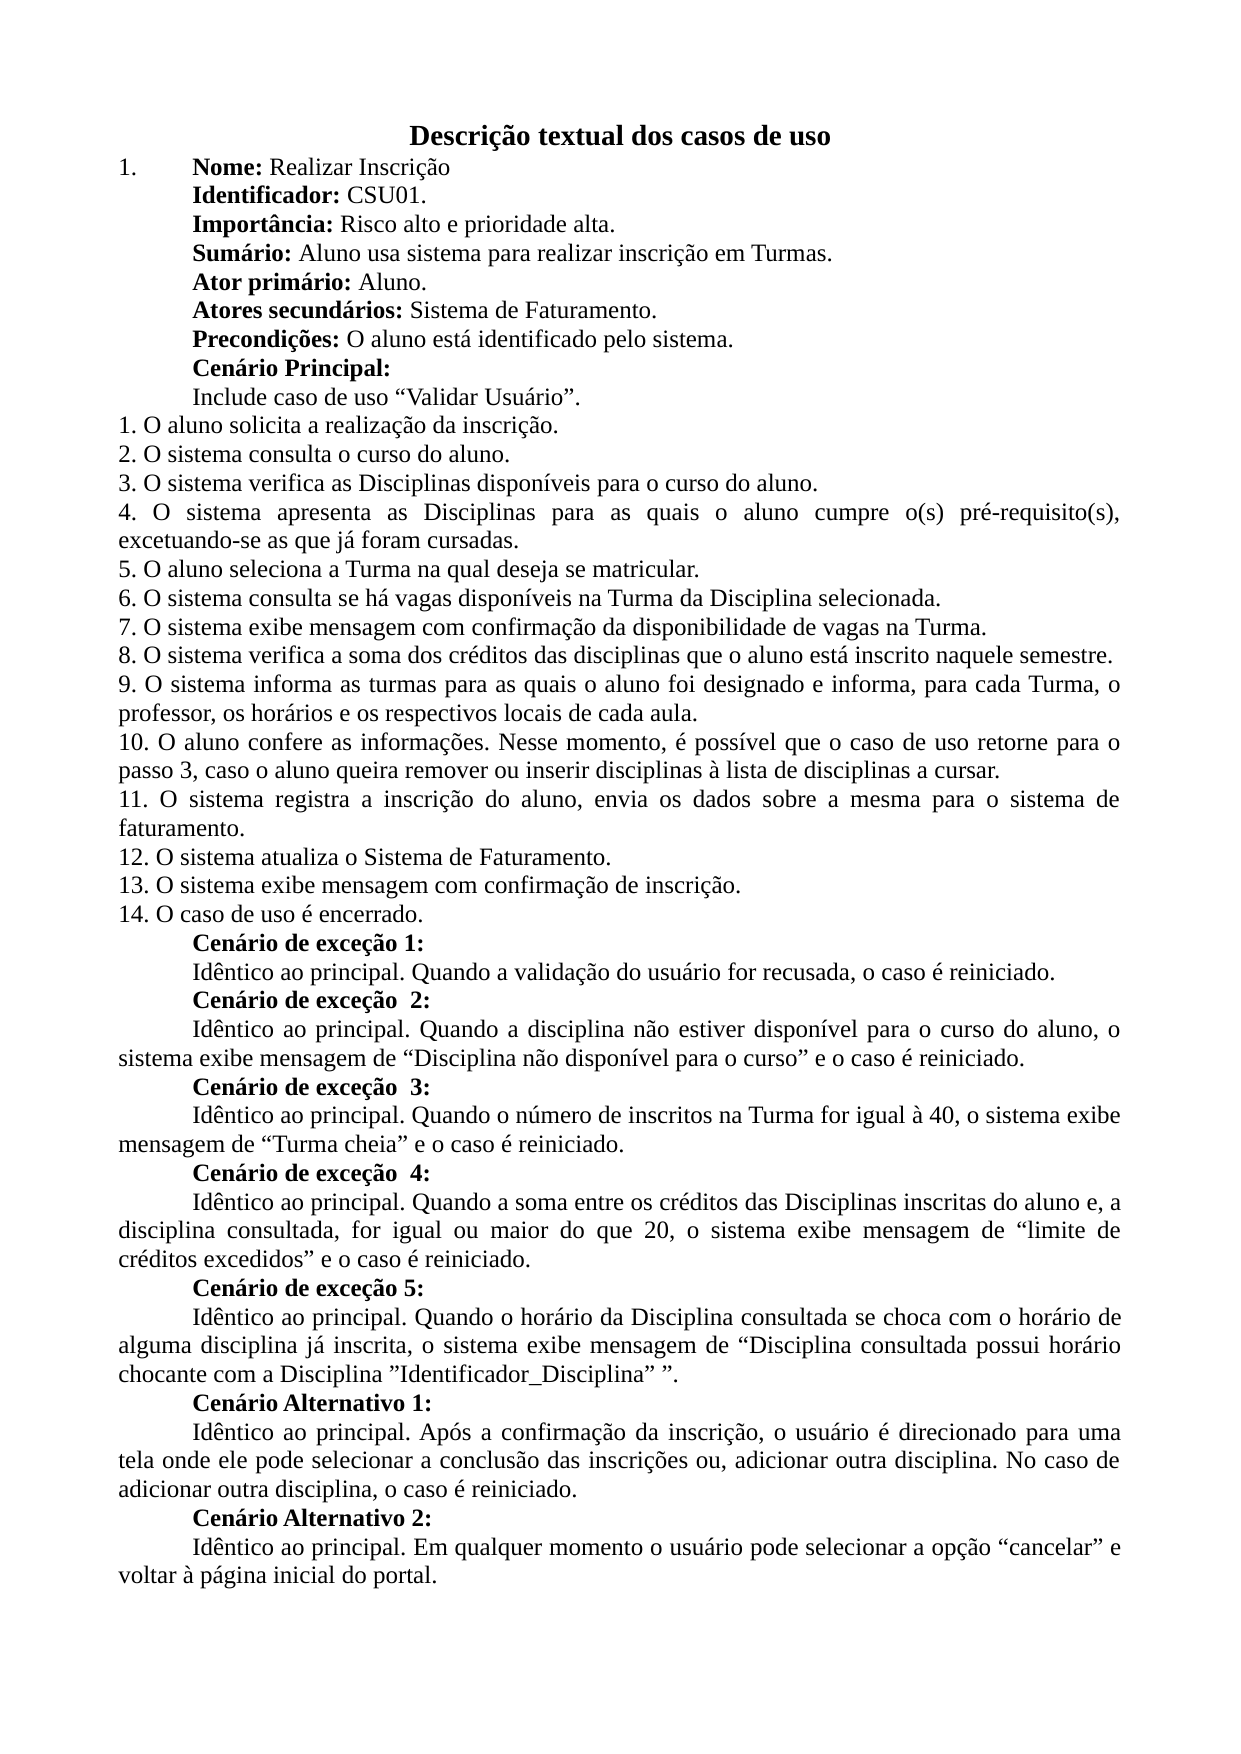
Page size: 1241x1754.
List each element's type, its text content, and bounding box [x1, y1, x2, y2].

text Cenário Principal: [118, 353, 1122, 382]
text 14. O caso de uso é encerrado. [118, 899, 1122, 928]
text 9. O sistema informa as turmas para as quais o aluno foi designado e informa, para cada Turma, o professor, os horários e os respectivos locais de cada aula. [118, 669, 1122, 727]
text 3. O sistema verifica as Disciplinas disponíveis para o curso do aluno. [118, 468, 1122, 497]
text Ator primário: Aluno. [118, 267, 1122, 295]
text Cenário de exceção 1: [118, 928, 1122, 957]
text Cenário Alternativo 1: [118, 1388, 1122, 1417]
text Cenário de exceção 4: [118, 1158, 1122, 1187]
text 5. O aluno seleciona a Turma na qual deseja se matricular. [118, 554, 1122, 583]
text 8. O sistema verifica a soma dos créditos das disciplinas que o aluno está inscrito naquele semestre. [118, 640, 1122, 669]
text Idêntico ao principal. Quando a validação do usuário for recusada, o caso é reiniciado. [118, 957, 1122, 985]
text 1. Nome: Realizar Inscrição [118, 152, 1122, 180]
text Cenário de exceção 3: [118, 1072, 1122, 1100]
text Importância: Risco alto e prioridade alta. [118, 209, 1122, 238]
text Idêntico ao principal. Quando o número de inscritos na Turma for igual à 40, o sistema exibe mensagem de “Turma cheia” e o caso é reiniciado. [118, 1100, 1122, 1158]
text Identificador: CSU01. [118, 180, 1122, 209]
text 12. O sistema atualiza o Sistema de Faturamento. [118, 842, 1122, 870]
text 1. O aluno solicita a realização da inscrição. [118, 410, 1122, 439]
text 2. O sistema consulta o curso do aluno. [118, 439, 1122, 468]
text Idêntico ao principal. Quando a disciplina não estiver disponível para o curso do aluno, o sistema exibe mensagem de “Disciplina não disponível para o curso” e o caso é reiniciado. [118, 1014, 1122, 1072]
text 10. O aluno confere as informações. Nesse momento, é possível que o caso de uso retorne para o passo 3, caso o aluno queira remover ou inserir disciplinas à lista de disciplinas a cursar. [118, 727, 1122, 784]
text Cenário de exceção 2: [118, 985, 1122, 1014]
text 11. O sistema registra a inscrição do aluno, envia os dados sobre a mesma para o sistema de faturamento. [118, 784, 1122, 842]
text Idêntico ao principal. Após a confirmação da inscrição, o usuário é direcionado para uma tela onde ele pode selecionar a conclusão das inscrições ou, adicionar outra disciplina. No caso de adicionar outra disciplina, o caso é reiniciado. [118, 1417, 1122, 1503]
text Include caso de uso “Validar Usuário”. [118, 382, 1122, 410]
text Precondições: O aluno está identificado pelo sistema. [118, 324, 1122, 353]
text Cenário de exceção 5: [118, 1273, 1122, 1302]
text Idêntico ao principal. Quando a soma entre os créditos das Disciplinas inscritas do aluno e, a disciplina consultada, for igual ou maior do que 20, o sistema exibe mensagem de “limite de créditos excedidos” e o caso é reiniciado. [118, 1187, 1122, 1273]
text Descrição textual dos casos de uso [118, 118, 1122, 152]
text 6. O sistema consulta se há vagas disponíveis na Turma da Disciplina selecionada. [118, 583, 1122, 612]
text Atores secundários: Sistema de Faturamento. [118, 295, 1122, 324]
text Idêntico ao principal. Em qualquer momento o usuário pode selecionar a opção “cancelar” e voltar à página inicial do portal. [118, 1532, 1122, 1589]
text Cenário Alternativo 2: [118, 1503, 1122, 1532]
text 13. O sistema exibe mensagem com confirmação de inscrição. [118, 870, 1122, 899]
text 7. O sistema exibe mensagem com confirmação da disponibilidade de vagas na Turma. [118, 612, 1122, 640]
text Sumário: Aluno usa sistema para realizar inscrição em Turmas. [118, 238, 1122, 267]
text 4. O sistema apresenta as Disciplinas para as quais o aluno cumpre o(s) pré-requisito(s), excetuando-se as que já foram cursadas. [118, 497, 1122, 554]
text Idêntico ao principal. Quando o horário da Disciplina consultada se choca com o horário de alguma disciplina já inscrita, o sistema exibe mensagem de “Disciplina consultada possui horário chocante com a Disciplina ”Identificador_Disciplina” ”. [118, 1302, 1122, 1388]
